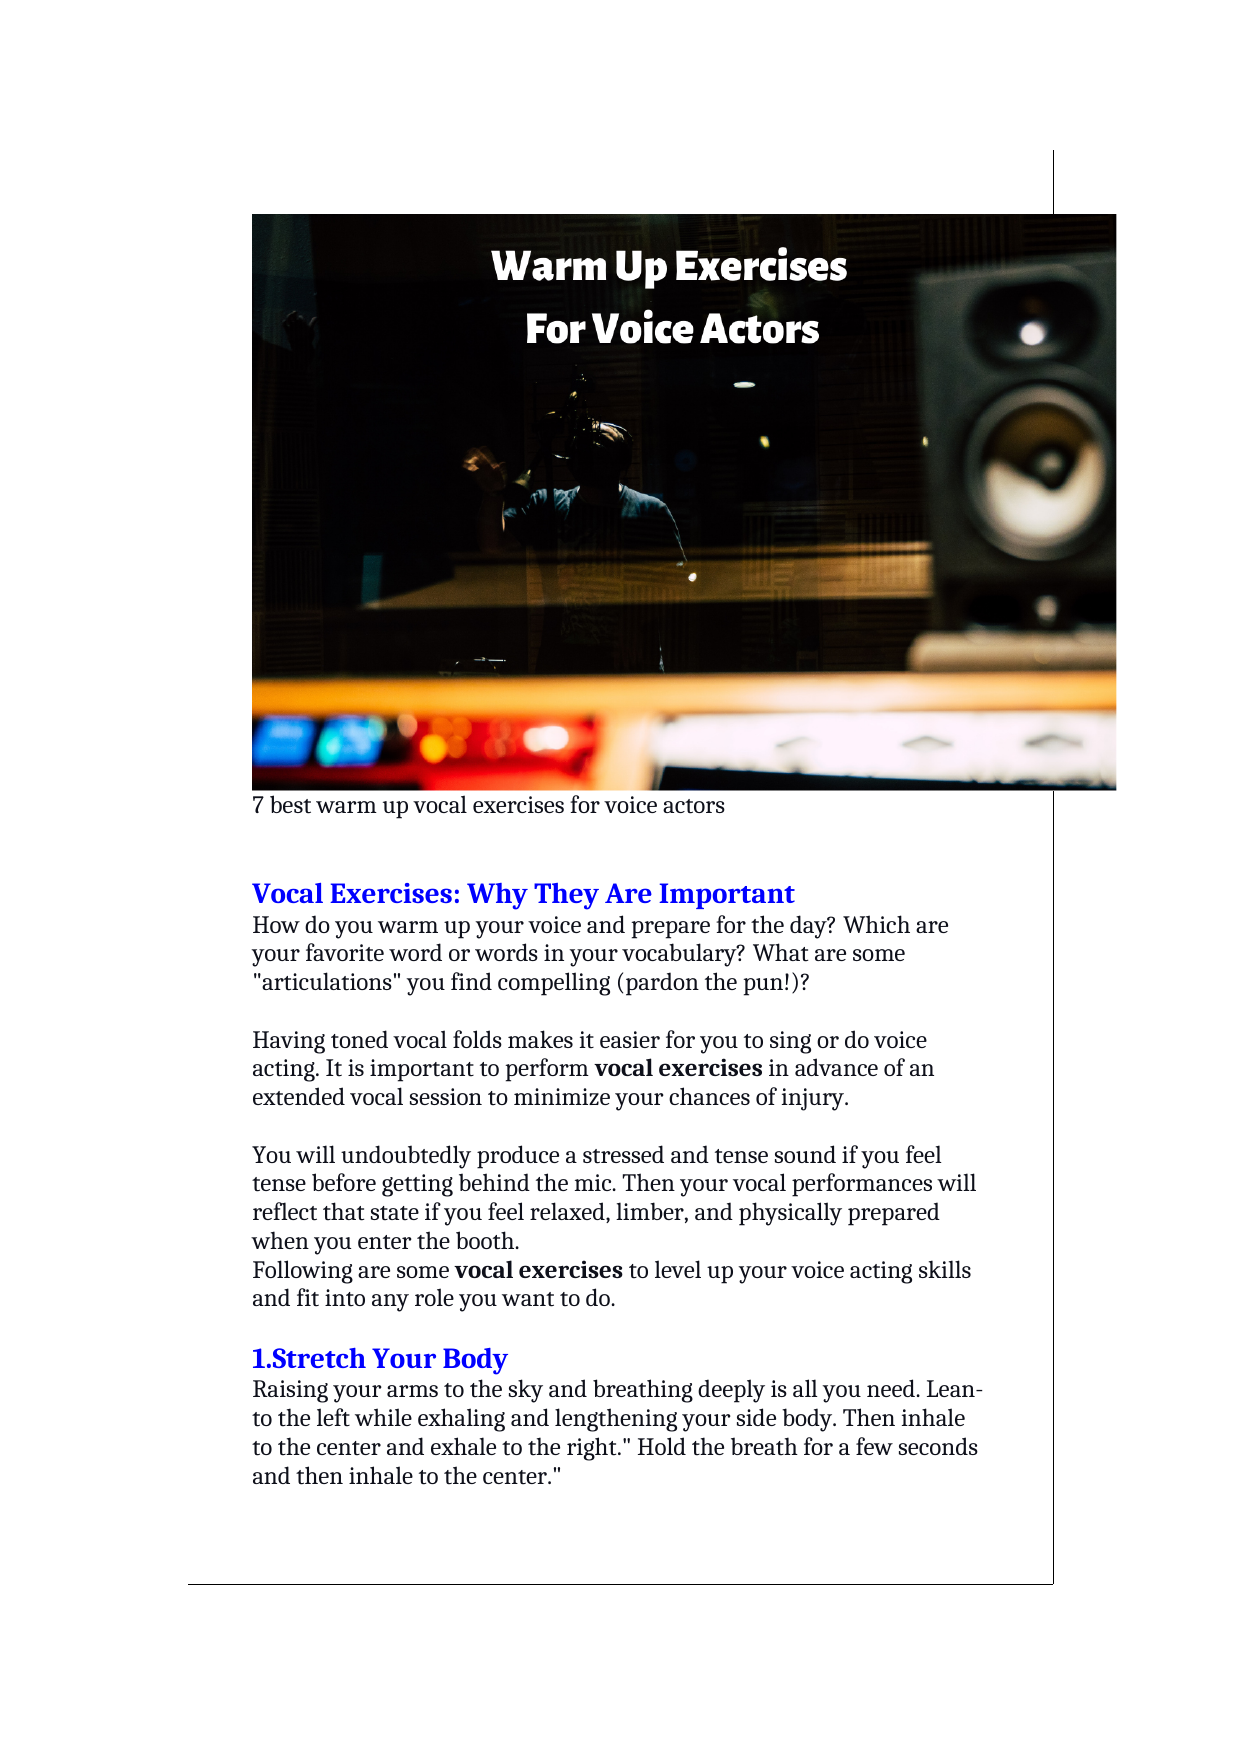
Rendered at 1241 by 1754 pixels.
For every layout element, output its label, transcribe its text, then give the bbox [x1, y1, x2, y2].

text You will undoubtedly produce a stressed and tense sound if you feel tense before getting behind the mic. Then your vocal performances will reflect that state if you feel relaxed, limber, and physically prepared when you enter the booth. [187, 1141, 1053, 1256]
text Raising your arms to the sky and breathing deeply is all you need. Lean-to the left while exhaling and lengthening your side body. Then inhale to the center and exhale to the right." Hold the breath for a few seconds and then inhale to the center." [187, 1375, 1053, 1490]
text How do you warm up your voice and prepare for the day? Which are your favorite word or words in your vocabulary? What are some "articulations" you find compelling (pardon the pun!)? [187, 911, 1053, 997]
text Following are some vocal exercises to level up your voice acting skills and fit into any role you want to do. [187, 1256, 1053, 1313]
subtitle Vocal Exercises: Why They Are Important [187, 877, 1053, 911]
subtitle Stretch Your Body [187, 1342, 1053, 1375]
text 7 best warm up vocal exercises for voice actors [187, 150, 1053, 819]
text Having toned vocal folds makes it easier for you to sing or do voice acting. It is important to perform vocal exercises in advance of an extended vocal session to minimize your chances of injury. [187, 1026, 1053, 1112]
